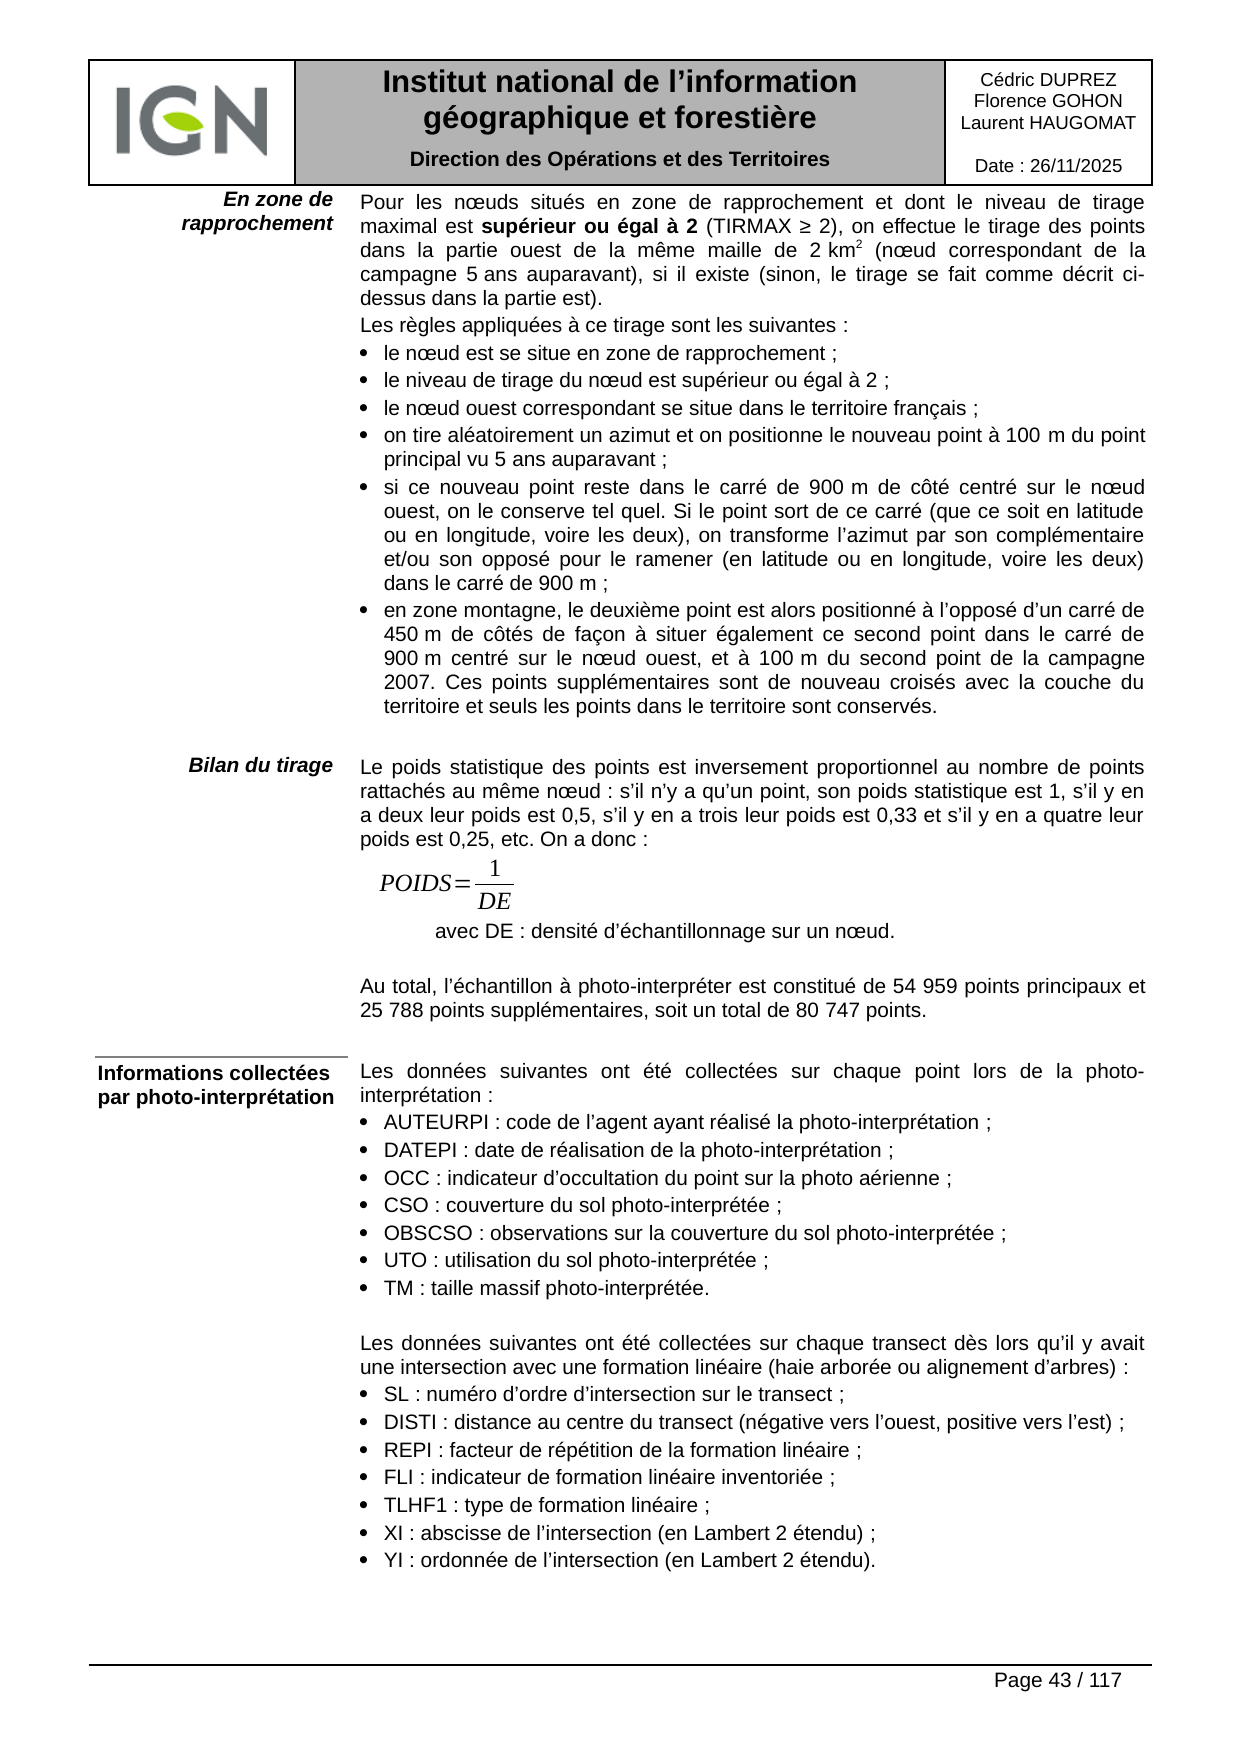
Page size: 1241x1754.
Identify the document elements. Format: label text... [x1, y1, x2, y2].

table_cell Le poids statistique des points est inversement proportionnel au nombre de points rattachés au même nœud : s’il n’y a qu’un point, son poids statistique est 1, s’il y en a deux leur poids est 0,5, s’il y en a trois leur poids est 0,33 et s’il y en a quatre leur poids est 0,25, etc. On a donc : avec DE : densité d’échantillonnage sur un nœud. Au total, l’échantillon à photo-interpréter est constitué de 54 959 points principaux et 25 788 points supplémentaires, soit un total de 80 747 points. [354, 752, 1152, 1055]
table_cell Informations collectées par photo-interprétation [89, 1055, 354, 1633]
picture [91, 62, 293, 180]
table_cell En zone de rapprochement [89, 186, 354, 752]
table_cell Les données suivantes ont été collectées sur chaque point lors de la photo-interprétation : AUTEURPI : code de l’agent ayant réalisé la photo-interprétation ; DATEPI : date de réalisation de la photo-interprétation ; OCC : indicateur d’occultation du point sur la photo aérienne ; CSO : couverture du sol photo-interprétée ; OBSCSO : observations sur la couverture du sol photo-interprétée ; UTO : utilisation du sol photo-interprétée ; TM : taille massif photo-interprétée. Les données suivantes ont été collectées sur chaque transect dès lors qu’il y avait une intersection avec une formation linéaire (haie arborée ou alignement d’arbres) : SL : numéro d’ordre d’intersection sur le transect ; DISTI : distance au centre du transect (négative vers l’ouest, positive vers l’est) ; REPI : facteur de répétition de la formation linéaire ; FLI : indicateur de formation linéaire inventoriée ; TLHF1 : type de formation linéaire ; XI : abscisse de l’intersection (en Lambert 2 étendu) ; YI : ordonnée de l’intersection (en Lambert 2 étendu). [354, 1055, 1152, 1633]
table_cell Pour les nœuds situés en zone de rapprochement et dont le niveau de tirage maximal est supérieur ou égal à 2 (TIRMAX ≥ 2), on effectue le tirage des points dans la partie ouest de la même maille de 2 km2 (nœud correspondant de la campagne 5 ans auparavant), si il existe (sinon, le tirage se fait comme décrit ci-dessus dans la partie est). Les règles appliquées à ce tirage sont les suivantes : le nœud est se situe en zone de rapprochement ; le niveau de tirage du nœud est supérieur ou égal à 2 ; le nœud ouest correspondant se situe dans le territoire français ; on tire aléatoirement un azimut et on positionne le nouveau point à 100 m du point principal vu 5 ans auparavant ; si ce nouveau point reste dans le carré de 900 m de côté centré sur le nœud ouest, on le conserve tel quel. Si le point sort de ce carré (que ce soit en latitude ou en longitude, voire les deux), on transforme l’azimut par son complémentaire et/ou son opposé pour le ramener (en latitude ou en longitude, voire les deux) dans le carré de 900 m ; en zone montagne, le deuxième point est alors positionné à l’opposé d’un carré de 450 m de côtés de façon à situer également ce second point dans le carré de 900 m centré sur le nœud ouest, et à 100 m du second point de la campagne 2007. Ces points supplémentaires sont de nouveau croisés avec la couche du territoire et seuls les points dans le territoire sont conservés. [354, 186, 1152, 752]
table_cell Bilan du tirage [89, 752, 354, 1055]
